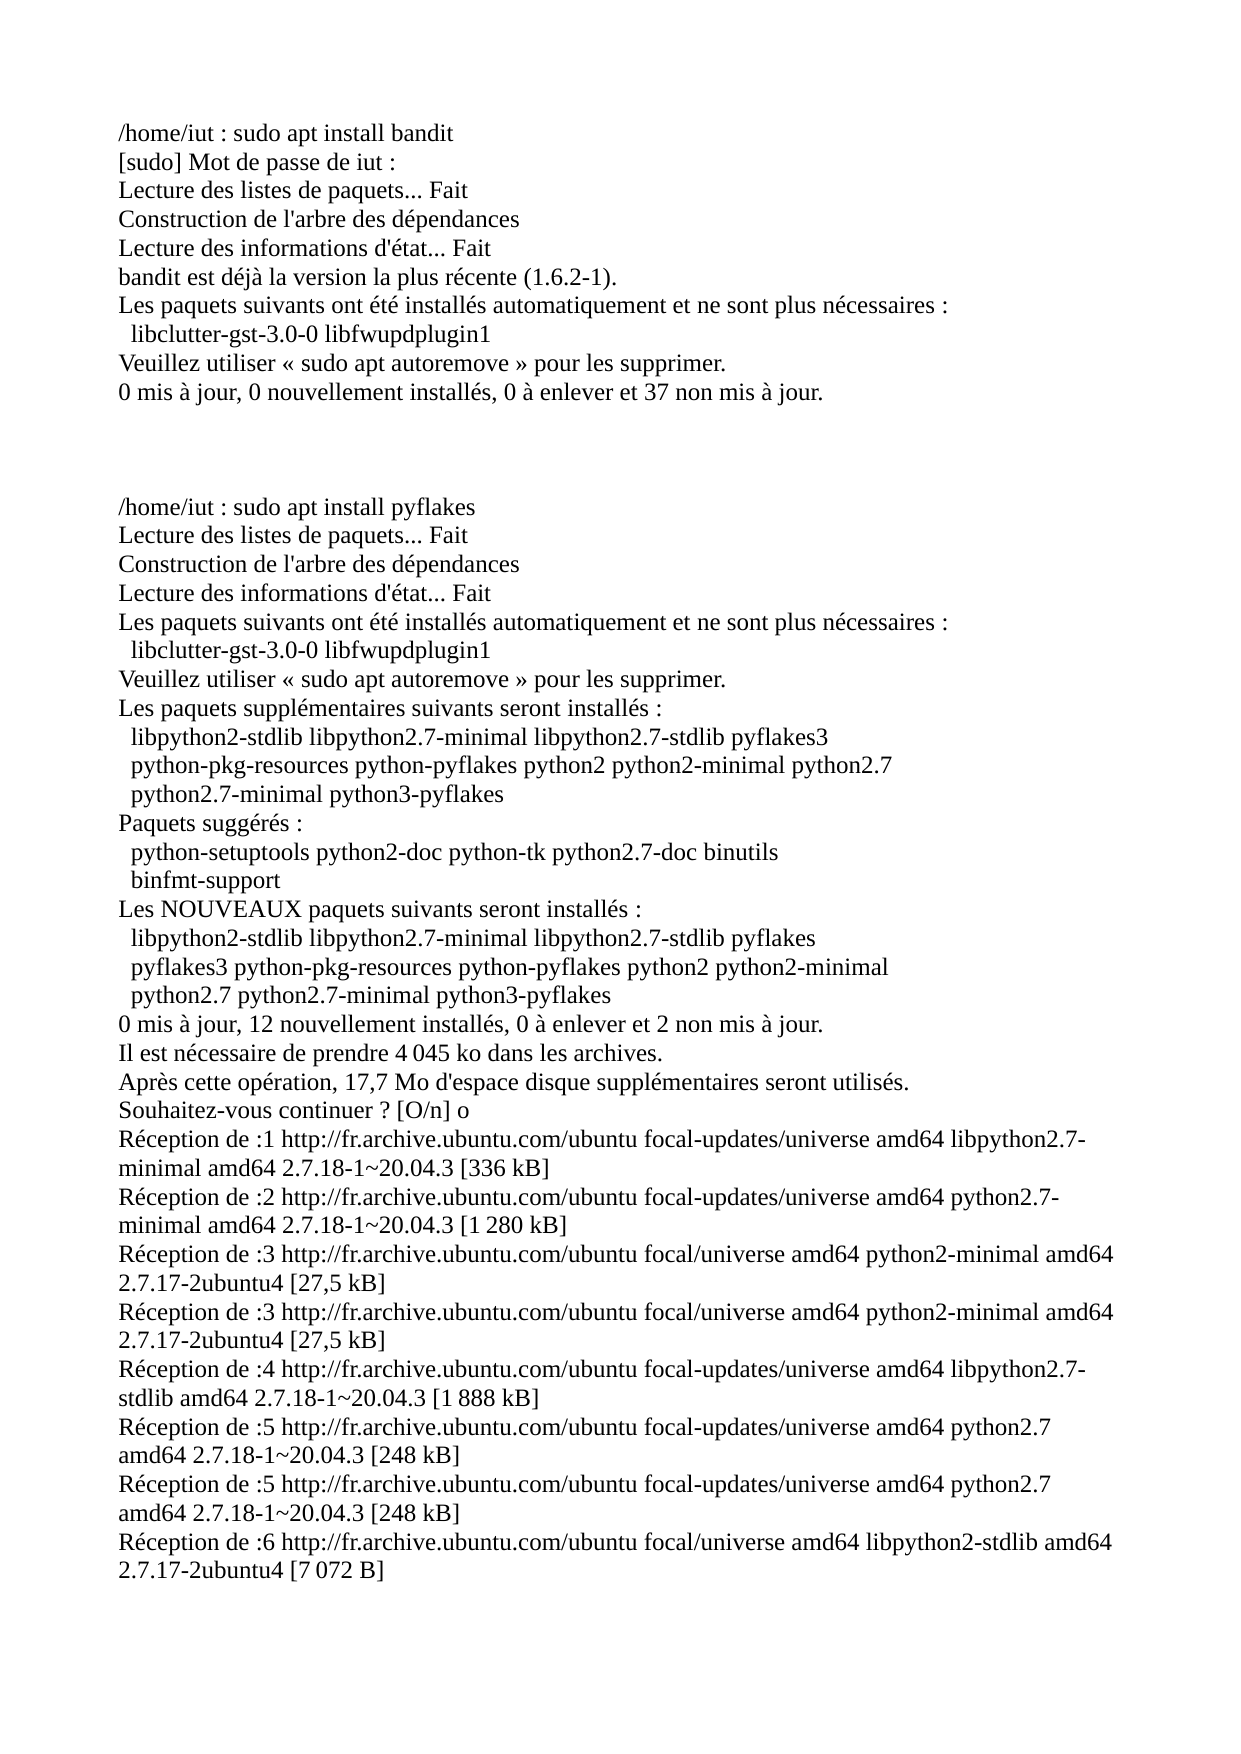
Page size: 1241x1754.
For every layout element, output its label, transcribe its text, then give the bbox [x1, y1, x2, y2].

text Réception de :5 http://fr.archive.ubuntu.com/ubuntu focal-updates/universe amd64 python2.7 amd64 2.7.18-1~20.04.3 [248 kB] [118, 1412, 1122, 1469]
text python-setuptools python2-doc python-tk python2.7-doc binutils [118, 837, 1122, 866]
text /home/iut : sudo apt install bandit [118, 118, 1122, 147]
text 0 mis à jour, 12 nouvellement installés, 0 à enlever et 2 non mis à jour. [118, 1009, 1122, 1038]
text Réception de :1 http://fr.archive.ubuntu.com/ubuntu focal-updates/universe amd64 libpython2.7-minimal amd64 2.7.18-1~20.04.3 [336 kB] [118, 1124, 1122, 1182]
text Réception de :4 http://fr.archive.ubuntu.com/ubuntu focal-updates/universe amd64 libpython2.7-stdlib amd64 2.7.18-1~20.04.3 [1 888 kB] [118, 1354, 1122, 1412]
text [sudo] Mot de passe de iut : [118, 147, 1122, 176]
text Souhaitez-vous continuer ? [O/n] o [118, 1096, 1122, 1124]
text Les paquets suivants ont été installés automatiquement et ne sont plus nécessaires : [118, 607, 1122, 636]
text /home/iut : sudo apt install pyflakes [118, 492, 1122, 521]
text Réception de :3 http://fr.archive.ubuntu.com/ubuntu focal/universe amd64 python2-minimal amd64 2.7.17-2ubuntu4 [27,5 kB] [118, 1297, 1122, 1354]
text Paquets suggérés : [118, 808, 1122, 837]
text python2.7 python2.7-minimal python3-pyflakes [118, 981, 1122, 1009]
text 0 mis à jour, 0 nouvellement installés, 0 à enlever et 37 non mis à jour. [118, 377, 1122, 406]
text Veuillez utiliser « sudo apt autoremove » pour les supprimer. [118, 348, 1122, 377]
text Il est nécessaire de prendre 4 045 ko dans les archives. [118, 1038, 1122, 1067]
text binfmt-support [118, 866, 1122, 894]
text Les NOUVEAUX paquets suivants seront installés : [118, 894, 1122, 923]
text Les paquets supplémentaires suivants seront installés : [118, 693, 1122, 722]
text libpython2-stdlib libpython2.7-minimal libpython2.7-stdlib pyflakes3 [118, 722, 1122, 751]
text Construction de l'arbre des dépendances [118, 204, 1122, 233]
text Réception de :2 http://fr.archive.ubuntu.com/ubuntu focal-updates/universe amd64 python2.7-minimal amd64 2.7.18-1~20.04.3 [1 280 kB] [118, 1182, 1122, 1239]
text Après cette opération, 17,7 Mo d'espace disque supplémentaires seront utilisés. [118, 1067, 1122, 1096]
text bandit est déjà la version la plus récente (1.6.2-1). [118, 262, 1122, 291]
text libclutter-gst-3.0-0 libfwupdplugin1 [118, 319, 1122, 348]
text python-pkg-resources python-pyflakes python2 python2-minimal python2.7 [118, 751, 1122, 779]
text Veuillez utiliser « sudo apt autoremove » pour les supprimer. [118, 664, 1122, 693]
text libpython2-stdlib libpython2.7-minimal libpython2.7-stdlib pyflakes [118, 923, 1122, 952]
text Les paquets suivants ont été installés automatiquement et ne sont plus nécessaires : [118, 291, 1122, 319]
text python2.7-minimal python3-pyflakes [118, 779, 1122, 808]
text Lecture des listes de paquets... Fait [118, 521, 1122, 549]
text Lecture des listes de paquets... Fait [118, 176, 1122, 204]
text Lecture des informations d'état... Fait [118, 233, 1122, 262]
text Construction de l'arbre des dépendances [118, 549, 1122, 578]
text libclutter-gst-3.0-0 libfwupdplugin1 [118, 636, 1122, 664]
text Réception de :6 http://fr.archive.ubuntu.com/ubuntu focal/universe amd64 libpython2-stdlib amd64 2.7.17-2ubuntu4 [7 072 B] [118, 1527, 1122, 1584]
text pyflakes3 python-pkg-resources python-pyflakes python2 python2-minimal [118, 952, 1122, 981]
text Lecture des informations d'état... Fait [118, 578, 1122, 607]
text Réception de :3 http://fr.archive.ubuntu.com/ubuntu focal/universe amd64 python2-minimal amd64 2.7.17-2ubuntu4 [27,5 kB] [118, 1239, 1122, 1297]
text Réception de :5 http://fr.archive.ubuntu.com/ubuntu focal-updates/universe amd64 python2.7 amd64 2.7.18-1~20.04.3 [248 kB] [118, 1469, 1122, 1527]
